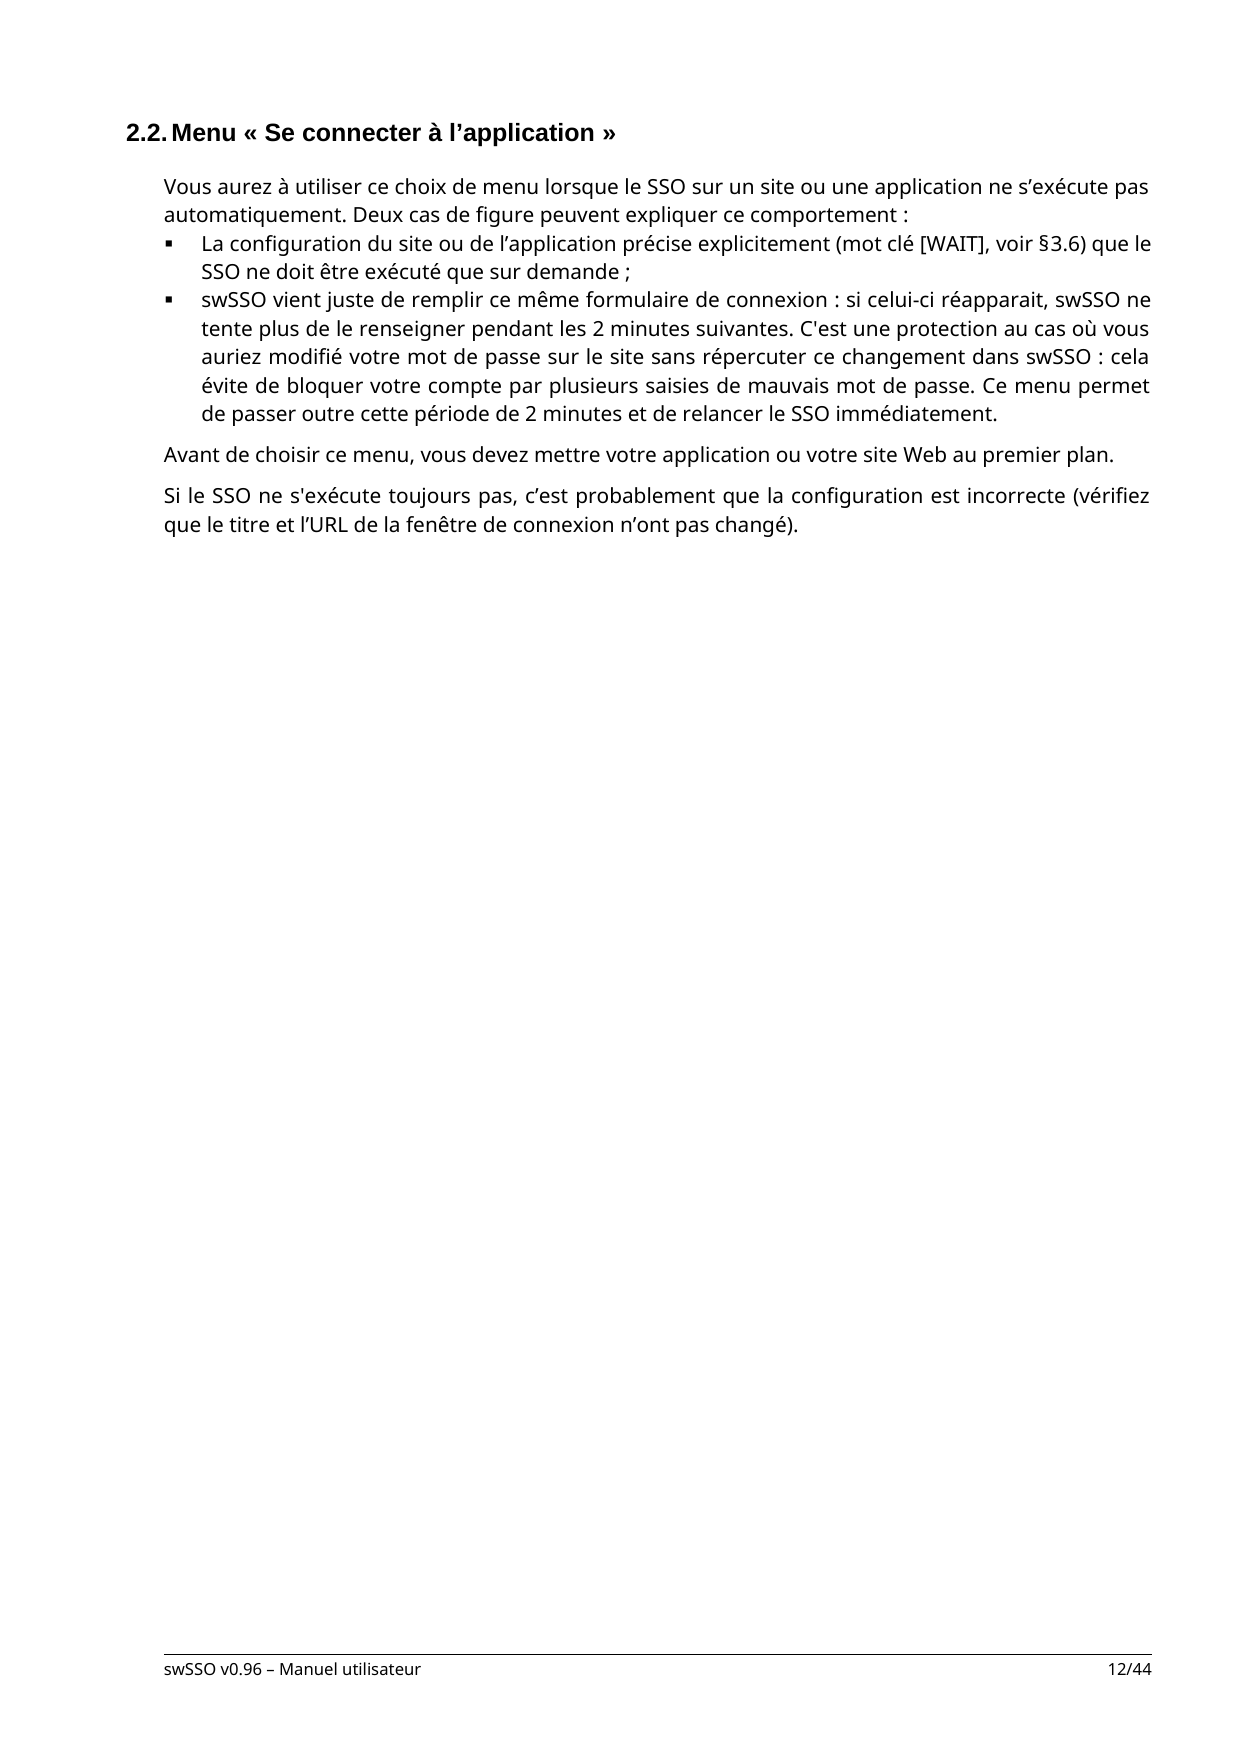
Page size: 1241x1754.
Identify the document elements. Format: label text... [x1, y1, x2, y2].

list La configuration du site ou de l’application précise explicitement (mot clé [WAIT], voir §3.6) que le SSO ne doit être exécuté que sur demande ; [164, 229, 1152, 286]
subtitle Menu « Se connecter à l’application » [126, 118, 1152, 147]
text Vous aurez à utiliser ce choix de menu lorsque le SSO sur un site ou une application ne s’exécute pas automatiquement. Deux cas de figure peuvent expliquer ce comportement : [164, 172, 1152, 229]
text Avant de choisir ce menu, vous devez mettre votre application ou votre site Web au premier plan. [164, 440, 1152, 469]
list swSSO vient juste de remplir ce même formulaire de connexion : si celui-ci réapparait, swSSO ne tente plus de le renseigner pendant les 2 minutes suivantes. C'est une protection au cas où vous auriez modifié votre mot de passe sur le site sans répercuter ce changement dans swSSO : cela évite de bloquer votre compte par plusieurs saisies de mauvais mot de passe. Ce menu permet de passer outre cette période de 2 minutes et de relancer le SSO immédiatement. [164, 286, 1152, 428]
text Si le SSO ne s'exécute toujours pas, c’est probablement que la configuration est incorrecte (vérifiez que le titre et l’URL de la fenêtre de connexion n’ont pas changé). [164, 481, 1152, 538]
